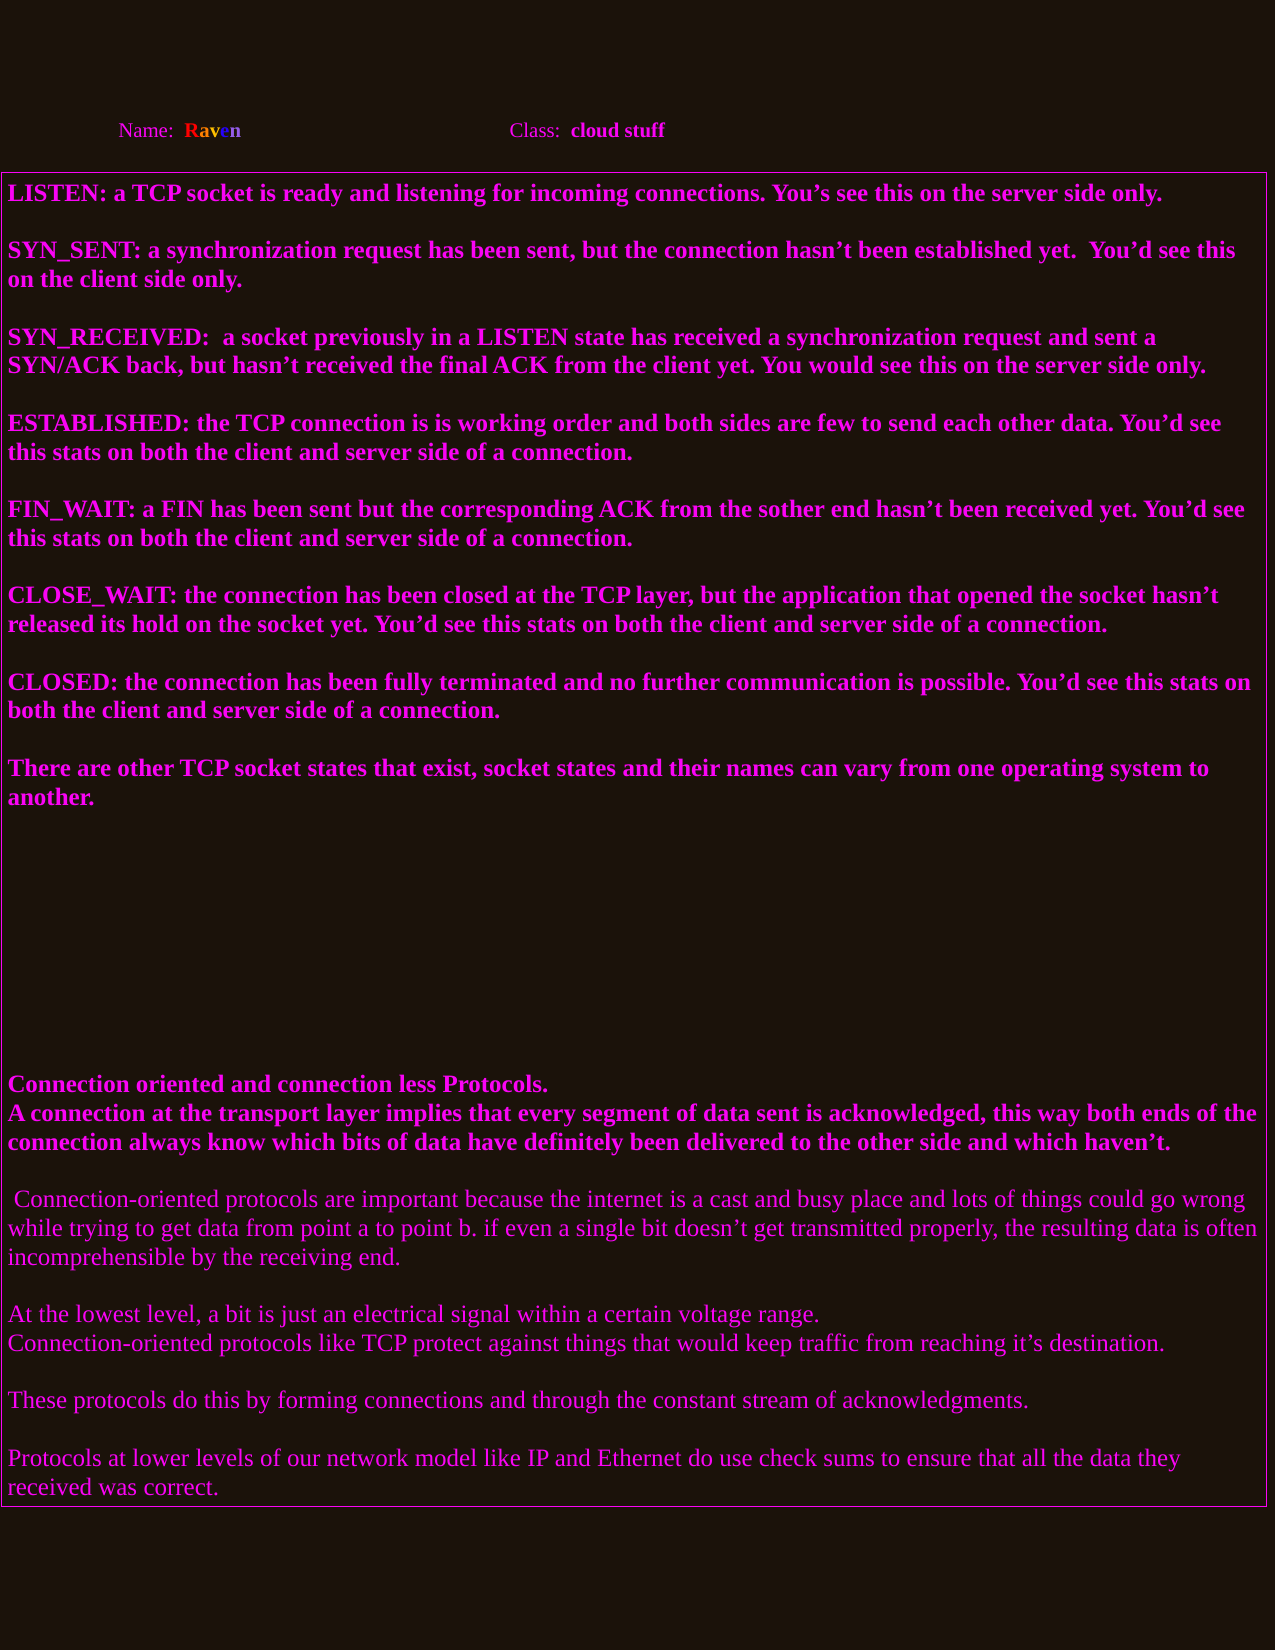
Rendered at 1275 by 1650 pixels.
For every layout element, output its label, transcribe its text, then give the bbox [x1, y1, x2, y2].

table_cell LISTEN: a TCP socket is ready and listening for incoming connections. You’s see this on the server side only. SYN_SENT: a synchronization request has been sent, but the connection hasn’t been established yet. You’d see this on the client side only. SYN_RECEIVED: a socket previously in a LISTEN state has received a synchronization request and sent a SYN/ACK back, but hasn’t received the final ACK from the client yet. You would see this on the server side only. ESTABLISHED: the TCP connection is is working order and both sides are few to send each other data. You’d see this stats on both the client and server side of a connection. FIN_WAIT: a FIN has been sent but the corresponding ACK from the sother end hasn’t been received yet. You’d see this stats on both the client and server side of a connection. CLOSE_WAIT: the connection has been closed at the TCP layer, but the application that opened the socket hasn’t released its hold on the socket yet. You’d see this stats on both the client and server side of a connection. CLOSED: the connection has been fully terminated and no further communication is possible. You’d see this stats on both the client and server side of a connection. There are other TCP socket states that exist, socket states and their names can vary from one operating system to another. Connection oriented and connection less Protocols. A connection at the transport layer implies that every segment of data sent is acknowledged, this way both ends of the connection always know which bits of data have definitely been delivered to the other side and which haven’t. Connection-oriented protocols are important because the internet is a cast and busy place and lots of things could go wrong while trying to get data from point a to point b. if even a single bit doesn’t get transmitted properly, the resulting data is often incomprehensible by the receiving end. At the lowest level, a bit is just an electrical signal within a certain voltage range. Connection-oriented protocols like TCP protect against things that would keep traffic from reaching it’s destination. These protocols do this by forming connections and through the constant stream of acknowledgments. Protocols at lower levels of our network model like IP and Ethernet do use check sums to ensure that all the data they received was correct. [2, 173, 1266, 1506]
